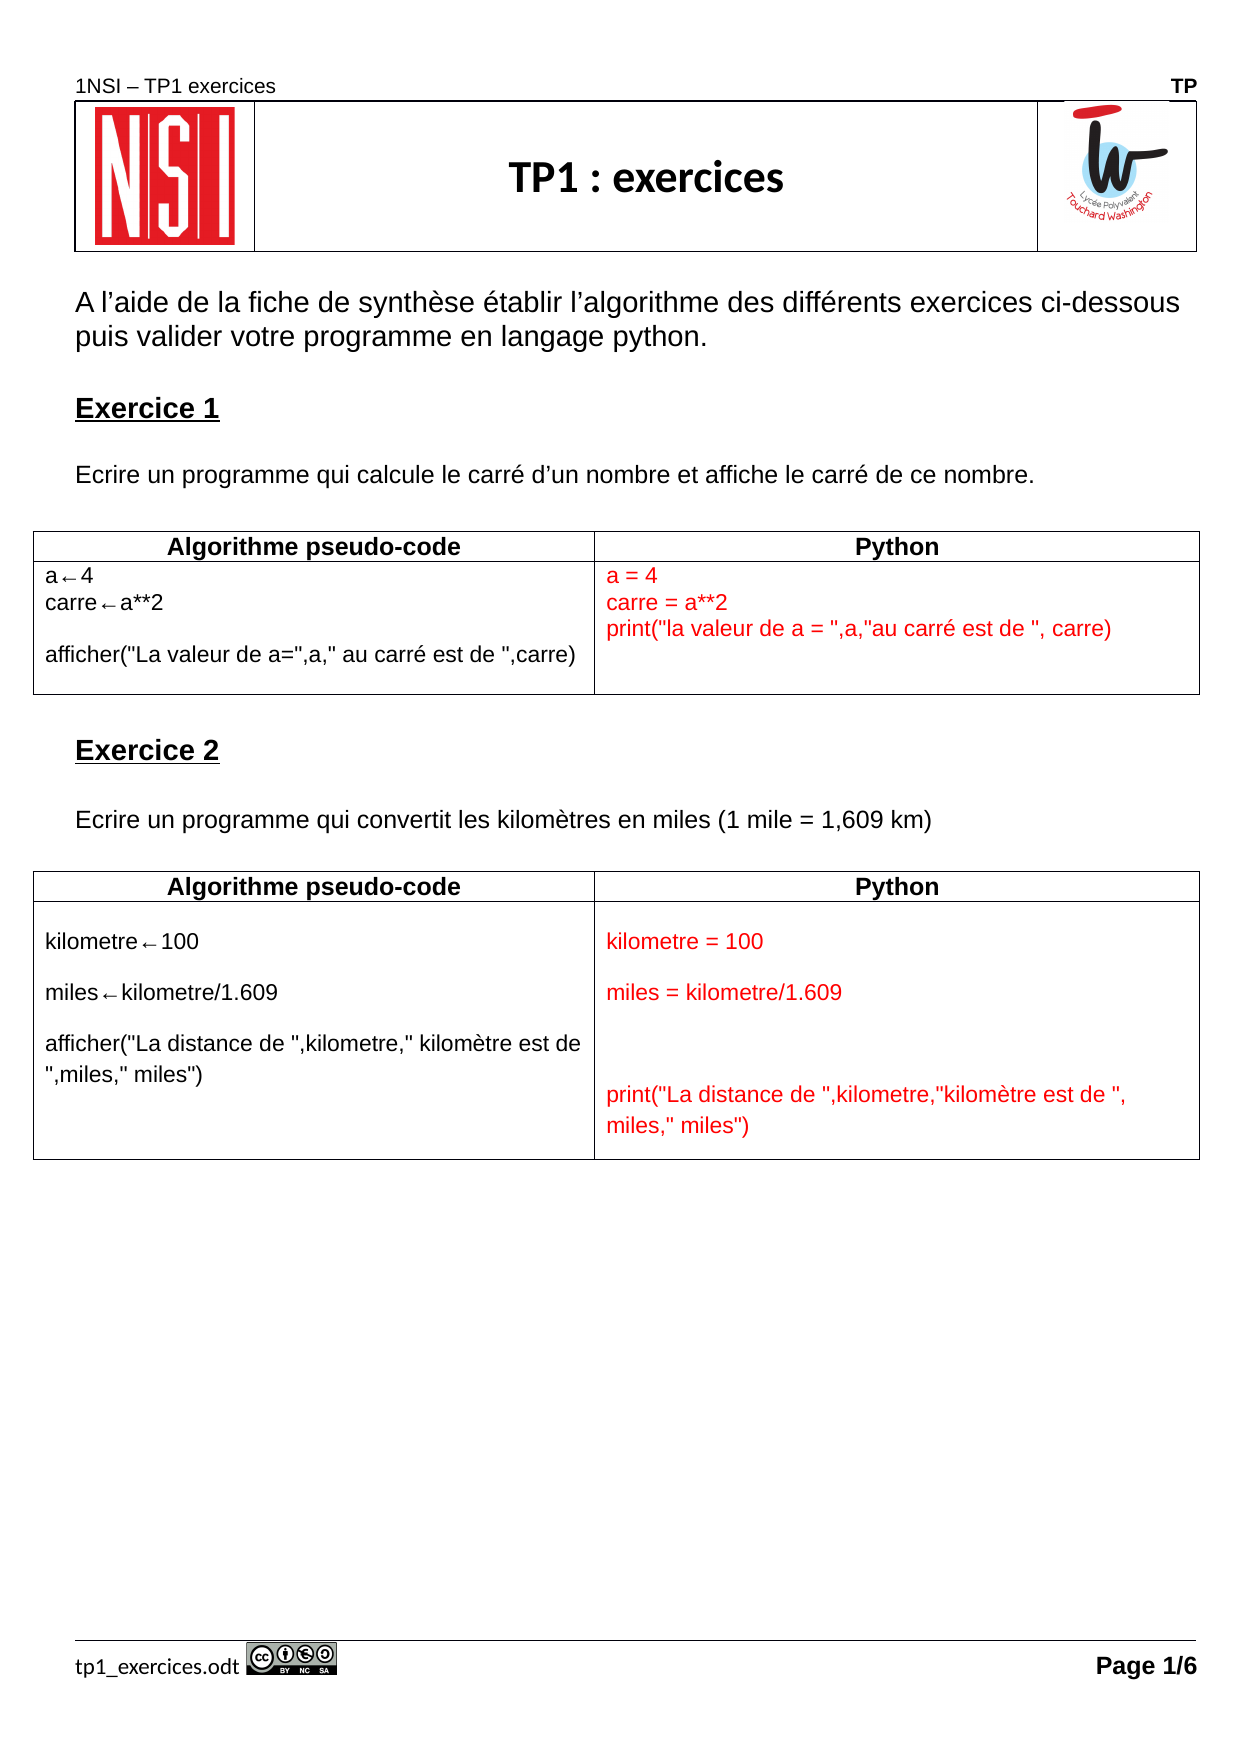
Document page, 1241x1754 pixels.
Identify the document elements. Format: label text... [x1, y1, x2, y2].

table_header TP1 : exercices [255, 102, 1037, 251]
table_header Python [595, 872, 1199, 901]
table_cell kilometre←100 miles←kilometre/1.609 afficher("La distance de ",kilometre," kilomètre est de ",miles," miles") [34, 902, 594, 1159]
table_cell a = 4 carre = a**2 print("la valeur de a = ",a,"au carré est de ", carre) [595, 562, 1199, 694]
text A l’aide de la fiche de synthèse établir l’algorithme des différents exercices ci-dessous puis valider votre programme en langage python. [75, 285, 1196, 352]
table_header [76, 102, 254, 251]
picture [1064, 101, 1170, 223]
table_cell a←4 carre←a**2 afficher("La valeur de a=",a," au carré est de ",carre) [34, 562, 594, 694]
text Exercice 2 [75, 733, 1196, 767]
text Exercice 1 [75, 391, 1196, 424]
text Ecrire un programme qui calcule le carré d’un nombre et affiche le carré de ce nombre. [75, 460, 1196, 488]
table_header Algorithme pseudo-code [34, 872, 594, 901]
table_header [1038, 102, 1196, 251]
text Ecrire un programme qui convertit les kilomètres en miles (1 mile = 1,609 km) [75, 805, 1196, 834]
picture [246, 1642, 337, 1675]
table_header Python [595, 532, 1199, 561]
table_cell kilometre = 100 miles = kilometre/1.609 print("La distance de ",kilometre,"kilomètre est de ", miles," miles") [595, 902, 1199, 1159]
table_header Algorithme pseudo-code [34, 532, 594, 561]
